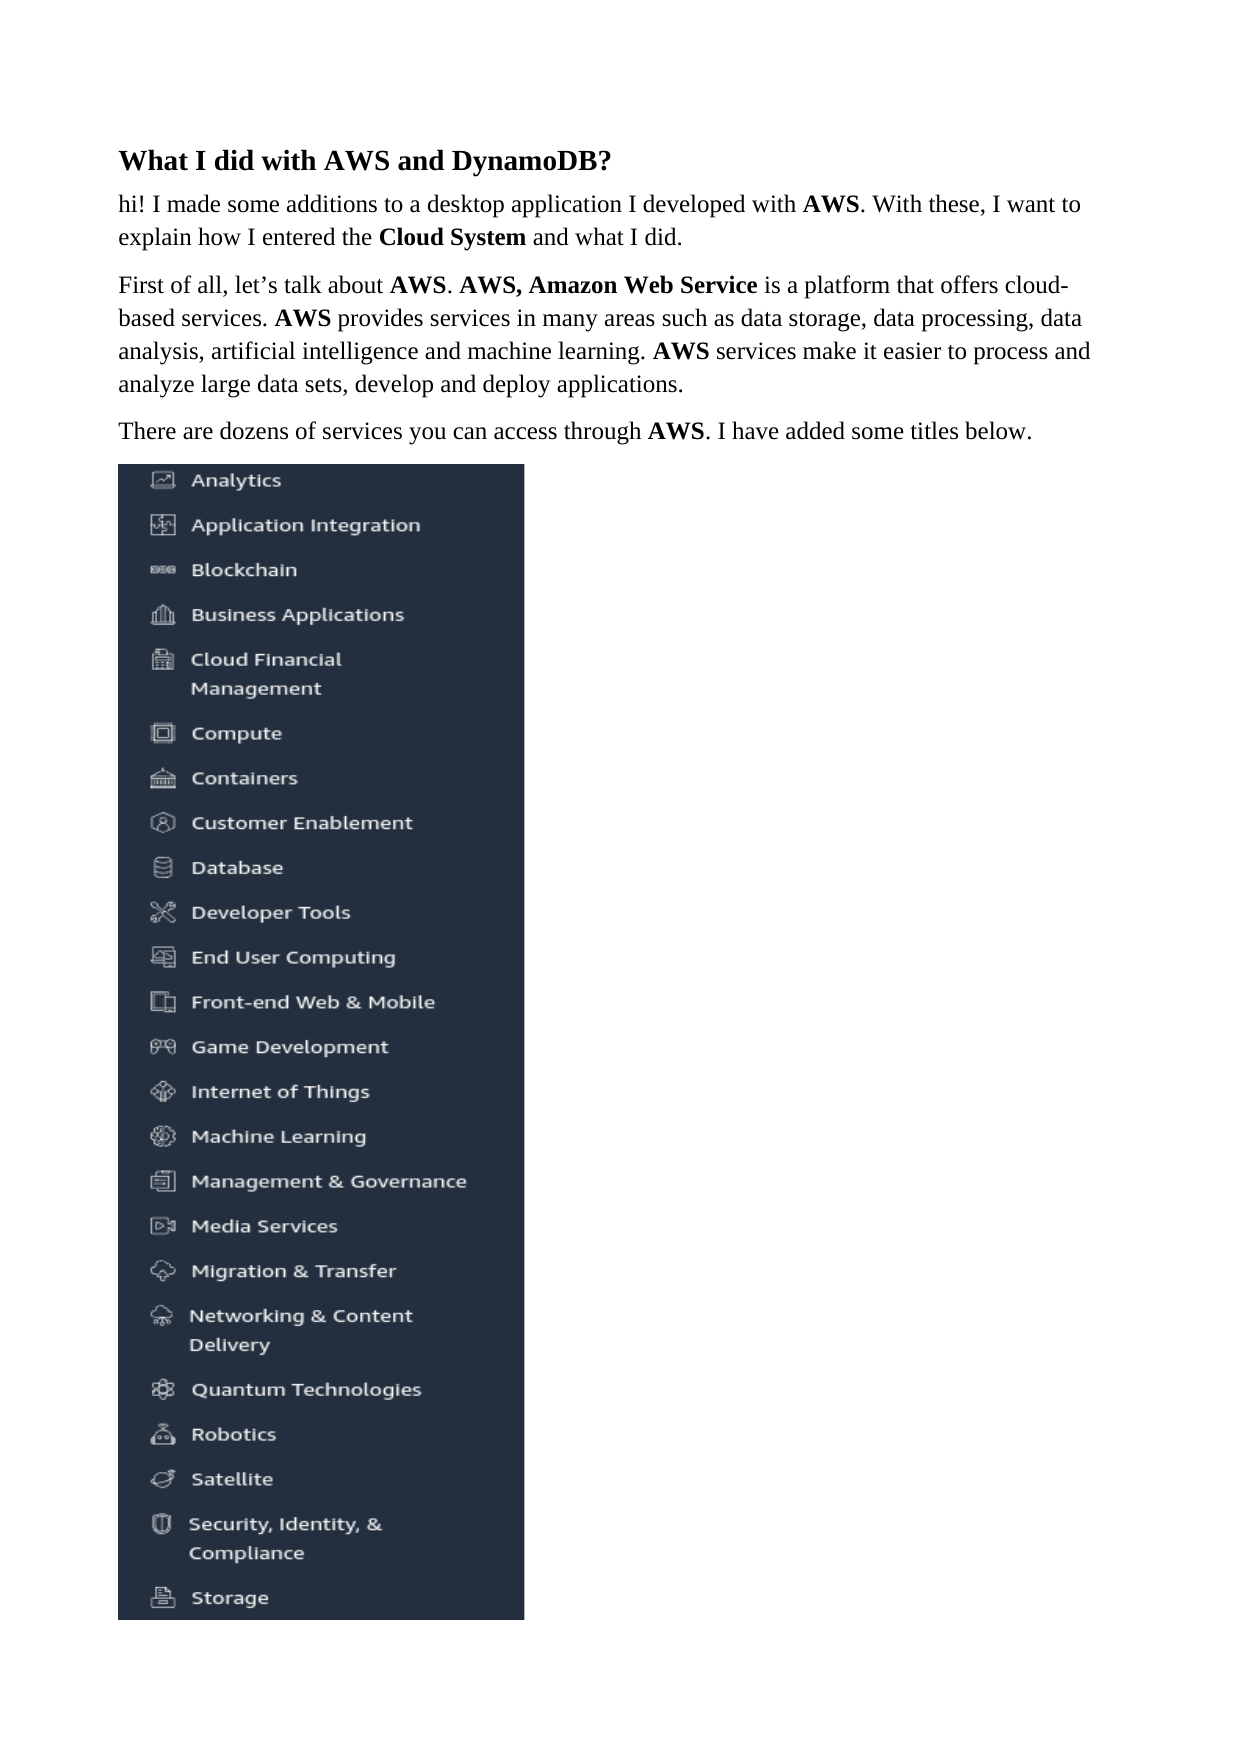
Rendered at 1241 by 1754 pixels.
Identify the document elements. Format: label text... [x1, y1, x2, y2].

text There are dozens of services you can access through AWS. I have added some titles below. [118, 416, 1122, 445]
text First of all, let’s talk about AWS. AWS, Amazon Web Service is a platform that offers cloud-based services. AWS provides services in many areas such as data storage, data processing, data analysis, artificial intelligence and machine learning. AWS services make it easier to process and analyze large data sets, develop and deploy applications. [118, 270, 1122, 398]
picture [118, 464, 525, 1620]
text hi! I made some additions to a desktop application I developed with AWS. With these, I want to explain how I entered the Cloud System and what I did. [118, 189, 1122, 251]
subtitle What I did with AWS and DynamoDB? [118, 143, 1122, 177]
